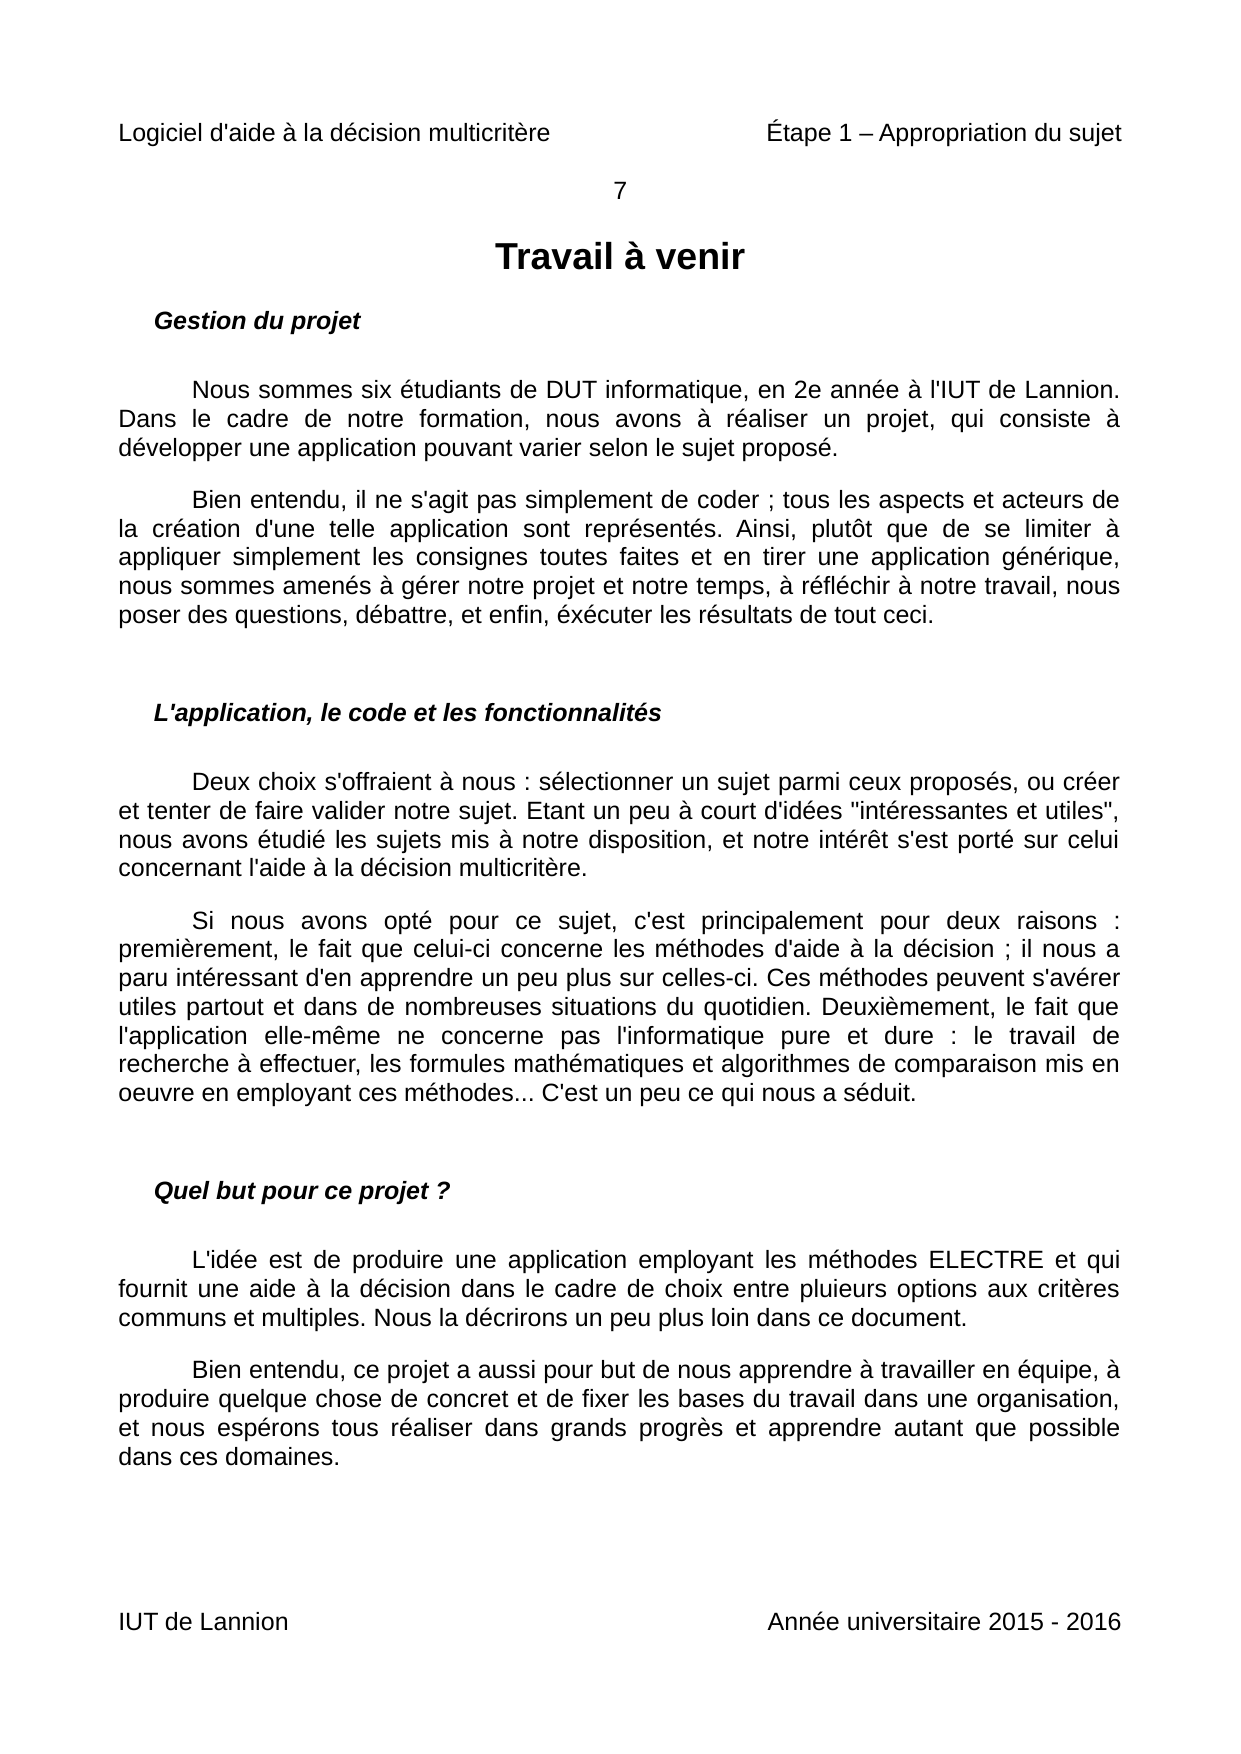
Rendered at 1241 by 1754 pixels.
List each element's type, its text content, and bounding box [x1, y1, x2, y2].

text L'idée est de produire une application employant les méthodes ELECTRE et qui fournit une aide à la décision dans le cadre de choix entre pluieurs options aux critères communs et multiples. Nous la décrirons un peu plus loin dans ce document. [118, 1245, 1122, 1332]
text Bien entendu, ce projet a aussi pour but de nous apprendre à travailler en équipe, à produire quelque chose de concret et de fixer les bases du travail dans une organisation, et nous espérons tous réaliser dans grands progrès et apprendre autant que possible dans ces domaines. [118, 1355, 1122, 1470]
text Si nous avons opté pour ce sujet, c'est principalement pour deux raisons : premièrement, le fait que celui-ci concerne les méthodes d'aide à la décision ; il nous a paru intéressant d'en apprendre un peu plus sur celles-ci. Ces méthodes peuvent s'avérer utiles partout et dans de nombreuses situations du quotidien. Deuxièmement, le fait que l'application elle-même ne concerne pas l'informatique pure et dure : le travail de recherche à effectuer, les formules mathématiques et algorithmes de comparaison mis en oeuvre en employant ces méthodes... C'est un peu ce qui nous a séduit. [118, 906, 1122, 1107]
text Deux choix s'offraient à nous : sélectionner un sujet parmi ceux proposés, ou créer et tenter de faire valider notre sujet. Etant un peu à court d'idées "intéressantes et utiles", nous avons étudié les sujets mis à notre disposition, et notre intérêt s'est porté sur celui concernant l'aide à la décision multicritère. [118, 767, 1122, 882]
text Quel but pour ce projet ? [153, 1176, 1122, 1205]
text Travail à venir [118, 234, 1122, 277]
text L'application, le code et les fonctionnalités [153, 698, 1122, 727]
text Gestion du projet [153, 306, 1122, 334]
text 7 [118, 176, 1122, 205]
text Bien entendu, il ne s'agit pas simplement de coder ; tous les aspects et acteurs de la création d'une telle application sont représentés. Ainsi, plutôt que de se limiter à appliquer simplement les consignes toutes faites et en tirer une application générique, nous sommes amenés à gérer notre projet et notre temps, à réfléchir à notre travail, nous poser des questions, débattre, et enfin, éxécuter les résultats de tout ceci. [118, 485, 1122, 628]
text Nous sommes six étudiants de DUT informatique, en 2e année à l'IUT de Lannion. Dans le cadre de notre formation, nous avons à réaliser un projet, qui consiste à développer une application pouvant varier selon le sujet proposé. [118, 375, 1122, 461]
